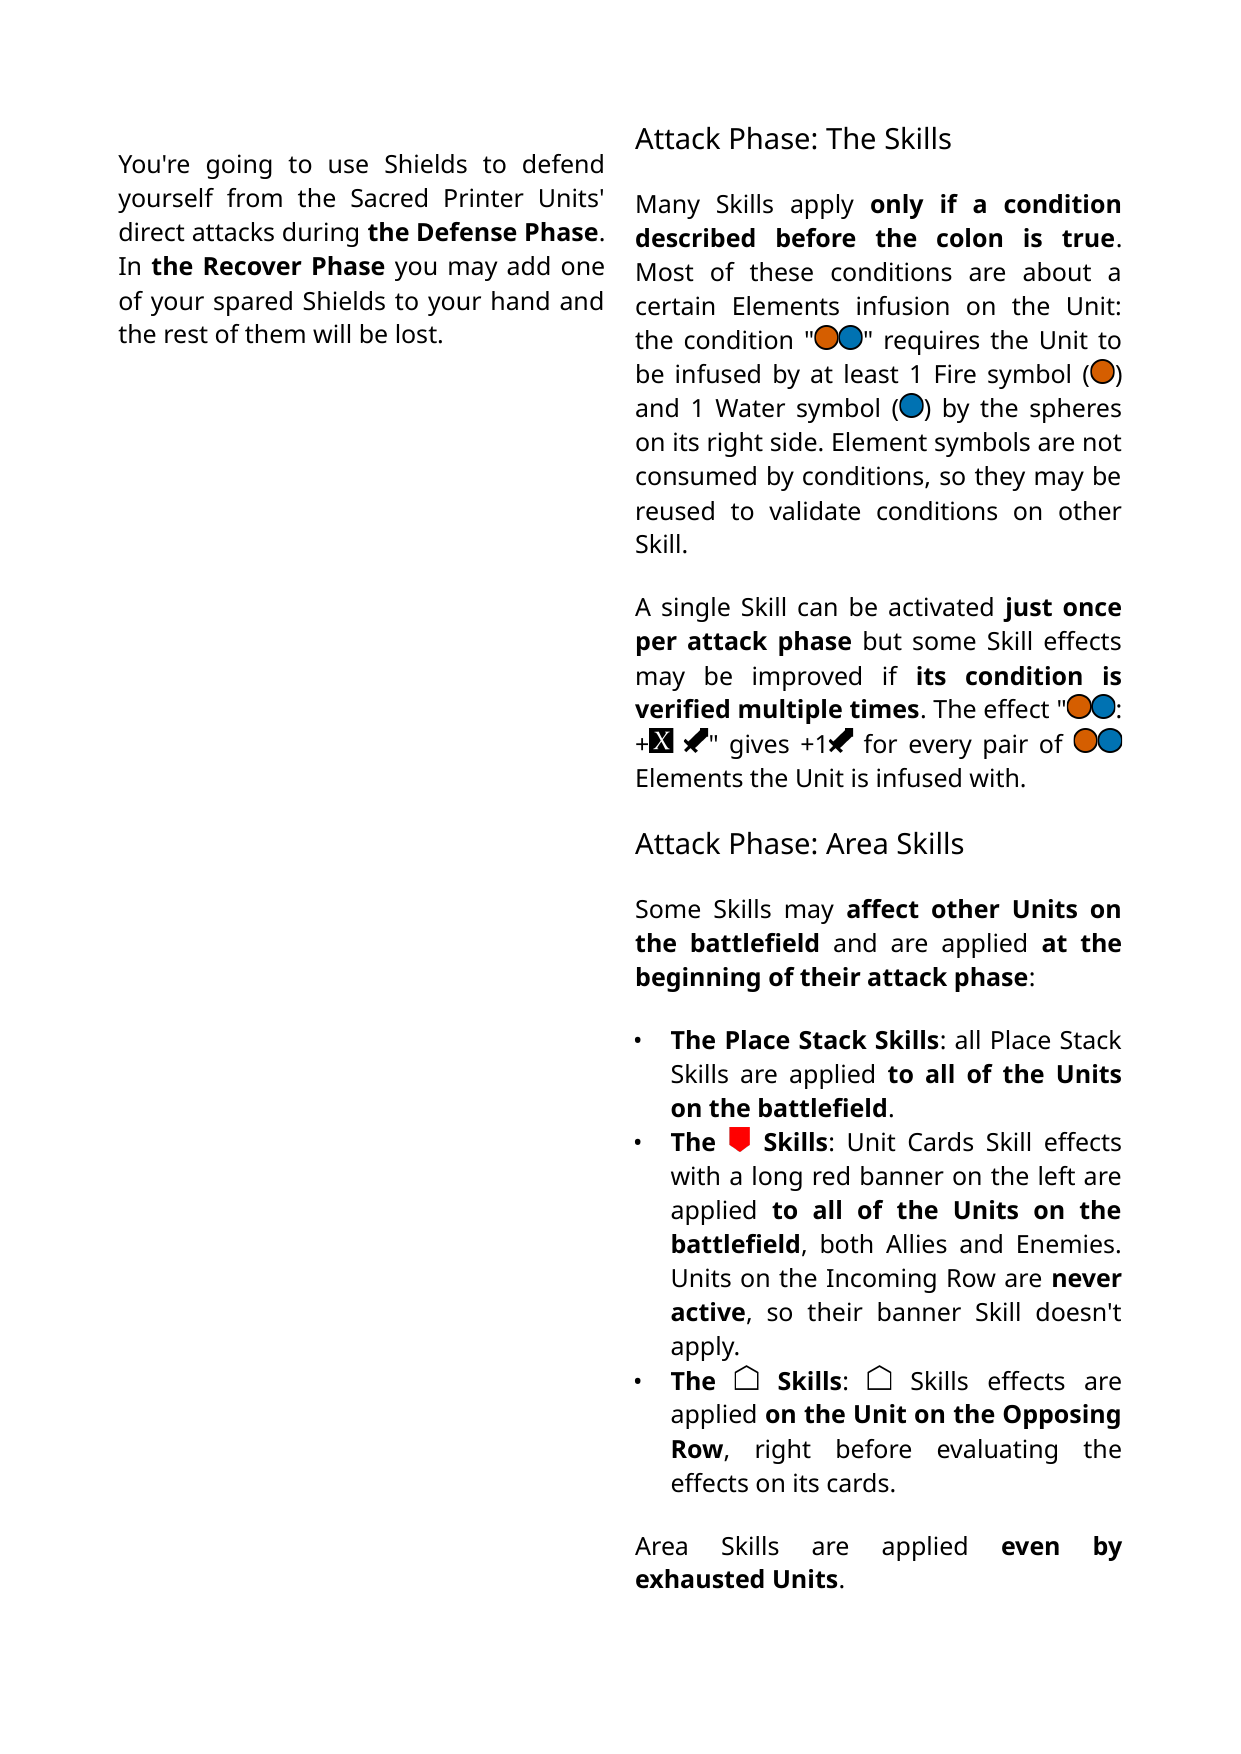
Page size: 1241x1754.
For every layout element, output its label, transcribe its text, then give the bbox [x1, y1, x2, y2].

picture [734, 1365, 759, 1390]
picture [828, 728, 854, 753]
picture [814, 325, 863, 350]
picture [649, 728, 674, 753]
text Many Skills apply only if a condition described before the colon is true. Most of these conditions are about a certain Elements infusion on the Unit: the condition "" requires the Unit to be infused by at least 1 Fire symbol () and 1 Water symbol () by the spheres on its right side. Element symbols are not consumed by conditions, so they may be reused to validate conditions on other Skill. [635, 187, 1122, 561]
text You're going to use Shields to defend yourself from the Sacred Printer Units' direct attacks during the Defense Phase. In the Recover Phase you may add one of your spared Shields to your hand and the rest of them will be lost. [118, 147, 605, 351]
picture [683, 728, 709, 753]
picture [899, 393, 924, 418]
picture [1090, 359, 1115, 384]
list The Skills: Skills effects are applied on the Unit on the Opposing Row, right before evaluating the effects on its cards. [633, 1363, 1122, 1499]
list The Skills: Unit Cards Skill effects with a long red banner on the left are applied to all of the Units on the battlefield, both Allies and Enemies. Units on the Incoming Row are never active, so their banner Skill doesn't apply. [633, 1125, 1122, 1363]
text Attack Phase: Area Skills [635, 823, 1122, 863]
picture [727, 1127, 752, 1152]
list The Place Stack Skills: all Place Stack Skills are applied to all of the Units on the battlefield. [633, 1022, 1122, 1125]
text A single Skill can be activated just once per attack phase but some Skill effects may be improved if its condition is verified multiple times. The effect ": + " gives +1 for every pair of Elements the Unit is infused with. [635, 590, 1122, 794]
picture [867, 1365, 892, 1390]
picture [1073, 728, 1123, 753]
picture [1066, 694, 1116, 719]
text Attack Phase: The Skills [635, 118, 1122, 158]
text Area Skills are applied even by exhausted Units. [635, 1528, 1122, 1596]
text Some Skills may affect other Units on the battlefield and are applied at the beginning of their attack phase: [635, 892, 1122, 994]
